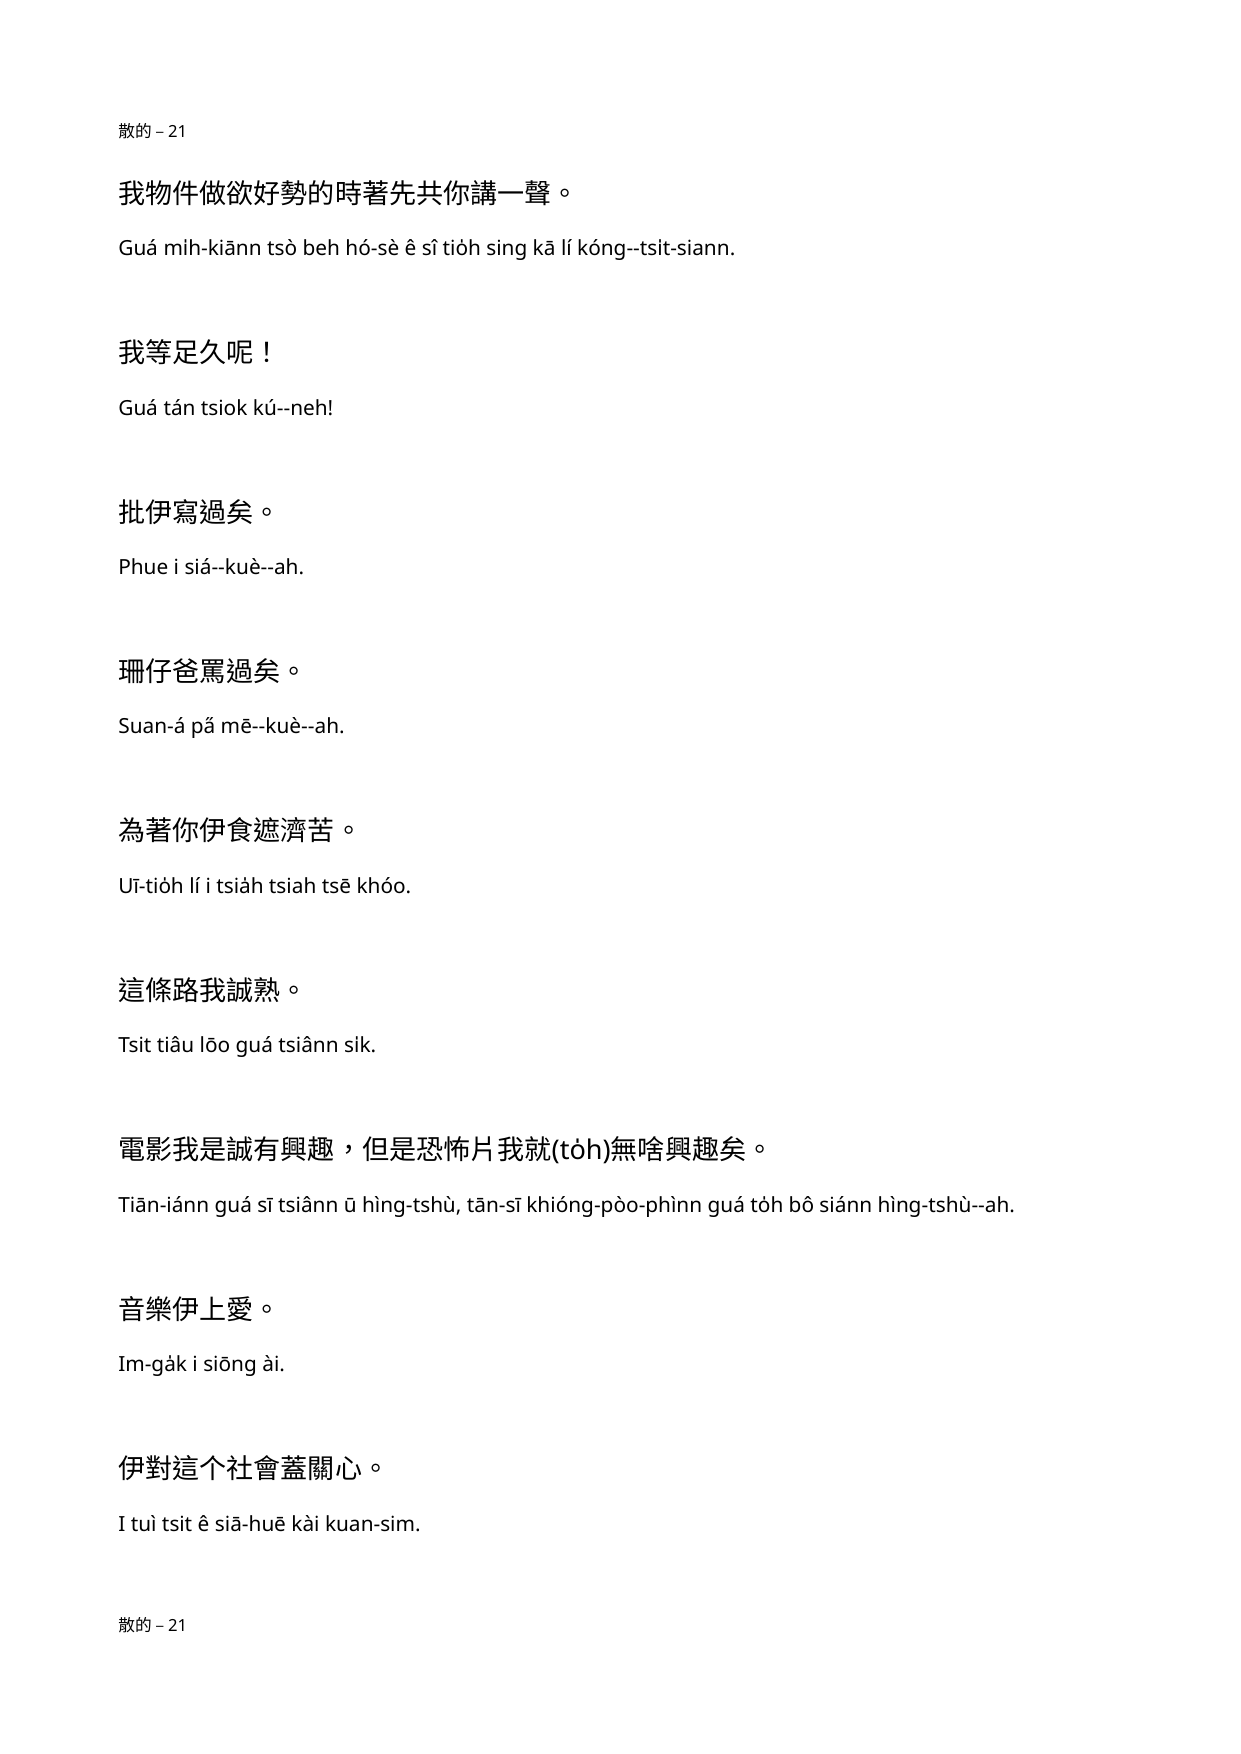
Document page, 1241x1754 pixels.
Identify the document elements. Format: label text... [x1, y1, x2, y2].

text 我物件做欲好勢的時著先共你講一聲。 [118, 172, 1122, 211]
text Tiān-iánn guá sī tsiânn ū hìng-tshù, tān-sī khióng-pòo-phìnn guá to̍h bô siánn hìng-tshù--ah. [118, 1190, 1122, 1218]
text 批伊寫過矣。 [118, 491, 1122, 530]
text Suan-á pa̋ mē--kuè--ah. [118, 712, 1122, 740]
text Guá tán tsiok kú--neh! [118, 393, 1122, 421]
text 電影我是誠有興趣，但是恐怖片我就(to̍h)無啥興趣矣。 [118, 1128, 1122, 1167]
text Im-ga̍k i siōng ài. [118, 1349, 1122, 1378]
text Phue i siá--kuè--ah. [118, 552, 1122, 581]
text 這條路我誠熟。 [118, 969, 1122, 1008]
text 為著你伊食遮濟苦。 [118, 809, 1122, 849]
text I tuì tsit ê siā-huē kài kuan-sim. [118, 1509, 1122, 1537]
text Guá mi̍h-kiānn tsò beh hó-sè ê sî tio̍h sing kā lí kóng--tsi̍t-siann. [118, 233, 1122, 262]
text Tsit tiâu lōo guá tsiânn si̍k. [118, 1030, 1122, 1059]
text Uī-tio̍h lí i tsia̍h tsiah tsē khóo. [118, 871, 1122, 899]
text 伊對這个社會蓋關心。 [118, 1447, 1122, 1486]
text 音樂伊上愛。 [118, 1288, 1122, 1327]
text 我等足久呢！ [118, 331, 1122, 371]
text 珊仔爸罵過矣。 [118, 650, 1122, 689]
